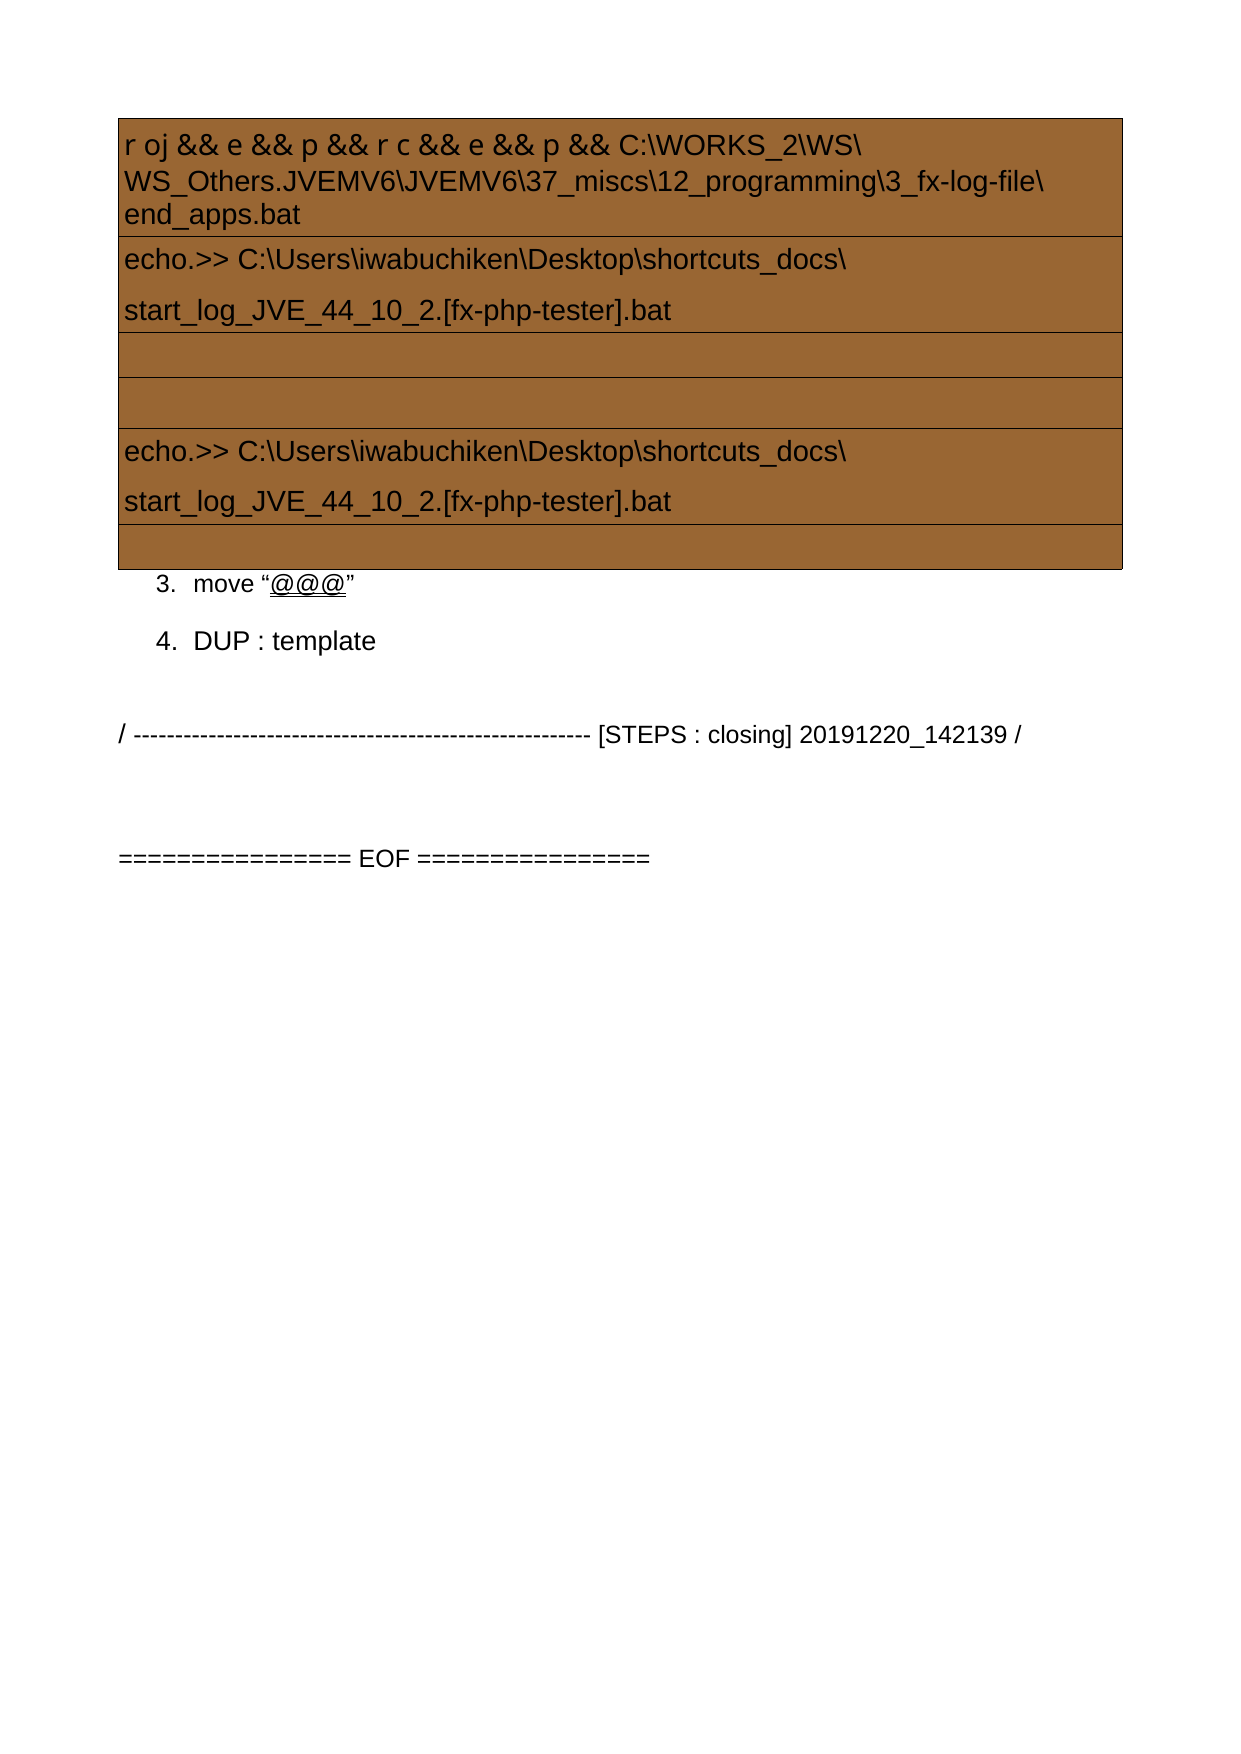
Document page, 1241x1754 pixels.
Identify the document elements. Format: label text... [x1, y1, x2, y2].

table_cell [119, 378, 1122, 428]
text ================ EOF ================ [118, 844, 1122, 873]
table_cell echo.>> C:\Users\iwabuchiken\Desktop\shortcuts_docs\start_log_JVE_44_10_2.[fx-php-tester].bat [119, 237, 1122, 332]
table_cell [119, 525, 1122, 569]
list move “@@@” [156, 570, 1122, 598]
table_cell echo.>> C:\Users\iwabuchiken\Desktop\shortcuts_docs\start_log_JVE_44_10_2.[fx-php-tester].bat [119, 429, 1122, 524]
table_header r oj && e && p && r c && e && p && C:\WORKS_2\WS\WS_Others.JVEMV6\JVEMV6\37_miscs\12_programming\3_fx-log-file\end_apps.bat [119, 119, 1122, 236]
text / ------------------------------------------------------- [STEPS : closing] 20191220_142139 / [118, 718, 1122, 749]
list DUP : template [156, 624, 1122, 656]
table_cell [119, 333, 1122, 377]
